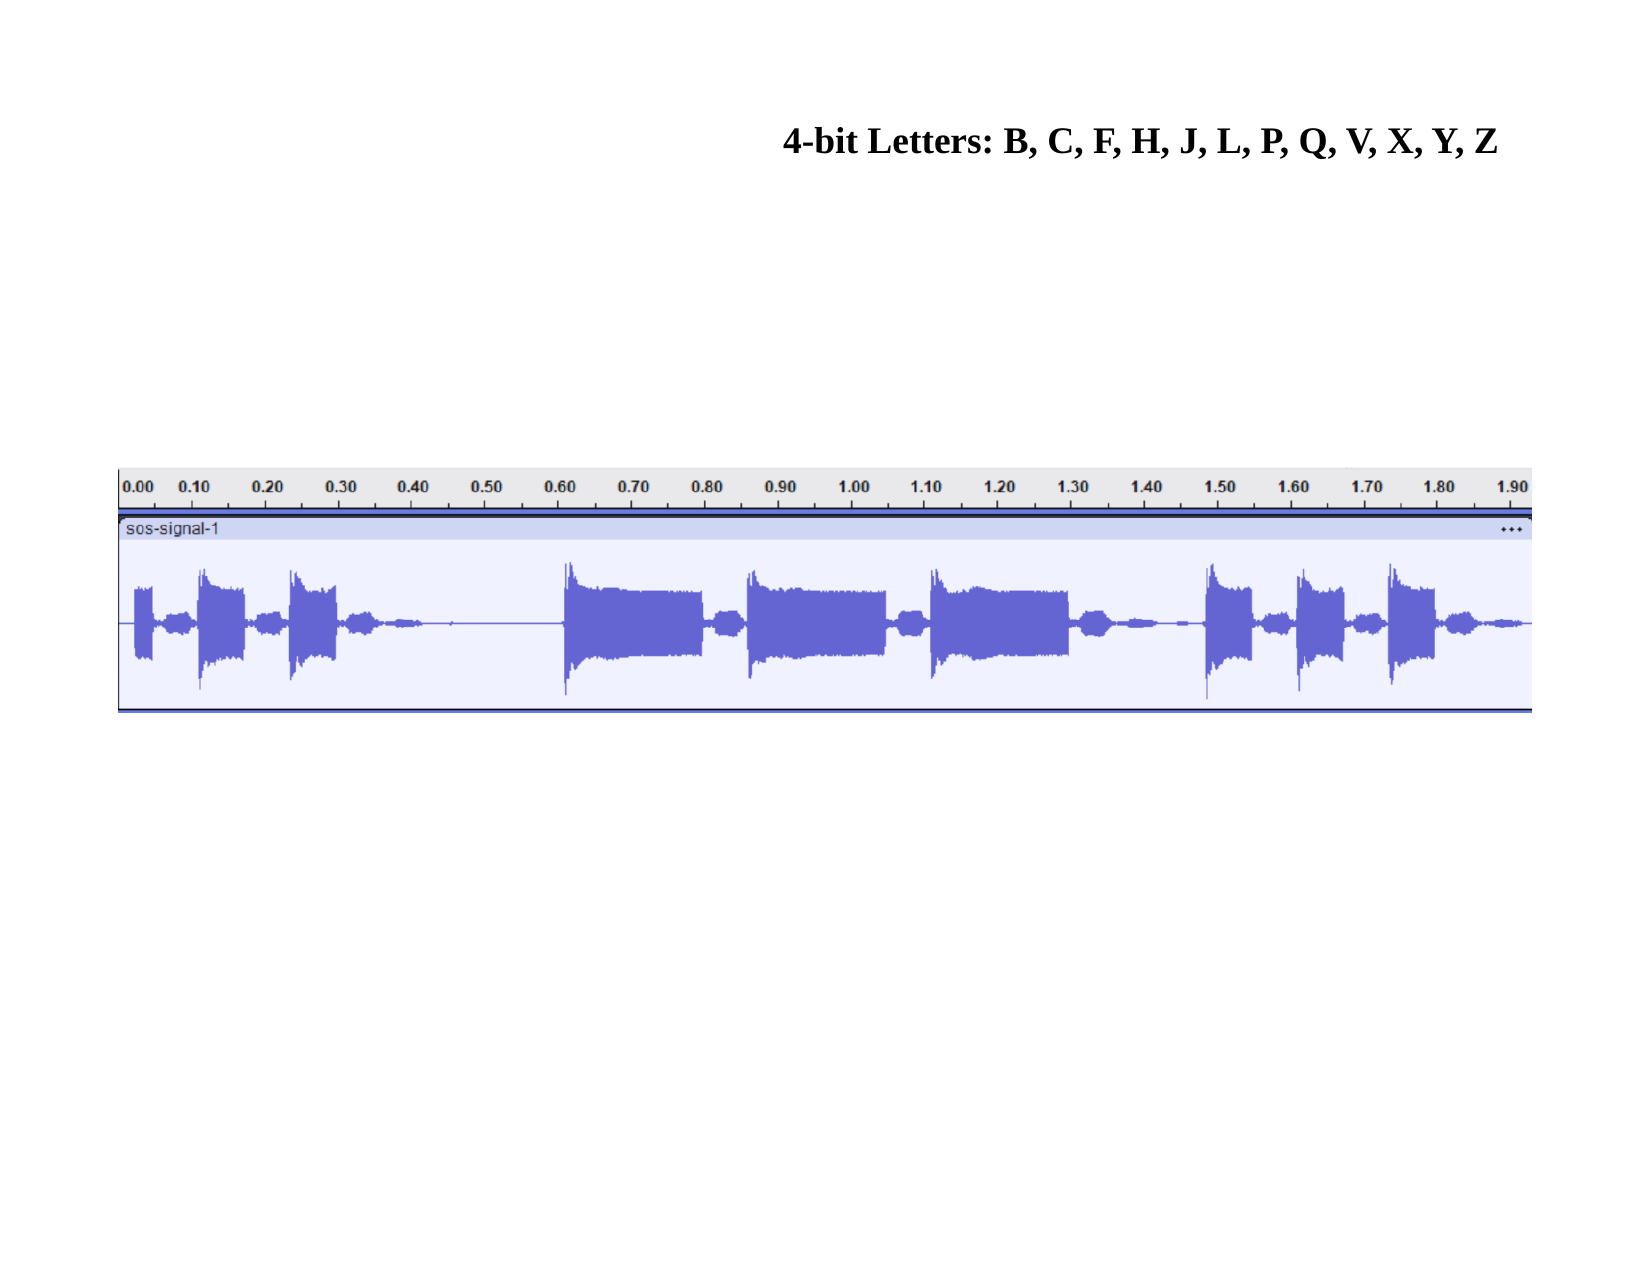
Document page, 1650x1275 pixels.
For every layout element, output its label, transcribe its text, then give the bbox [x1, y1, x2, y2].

text 4-bit Letters: B, C, F, H, J, L, P, Q, V, X, Y, Z [118, 118, 1532, 161]
picture [118, 467, 1532, 713]
